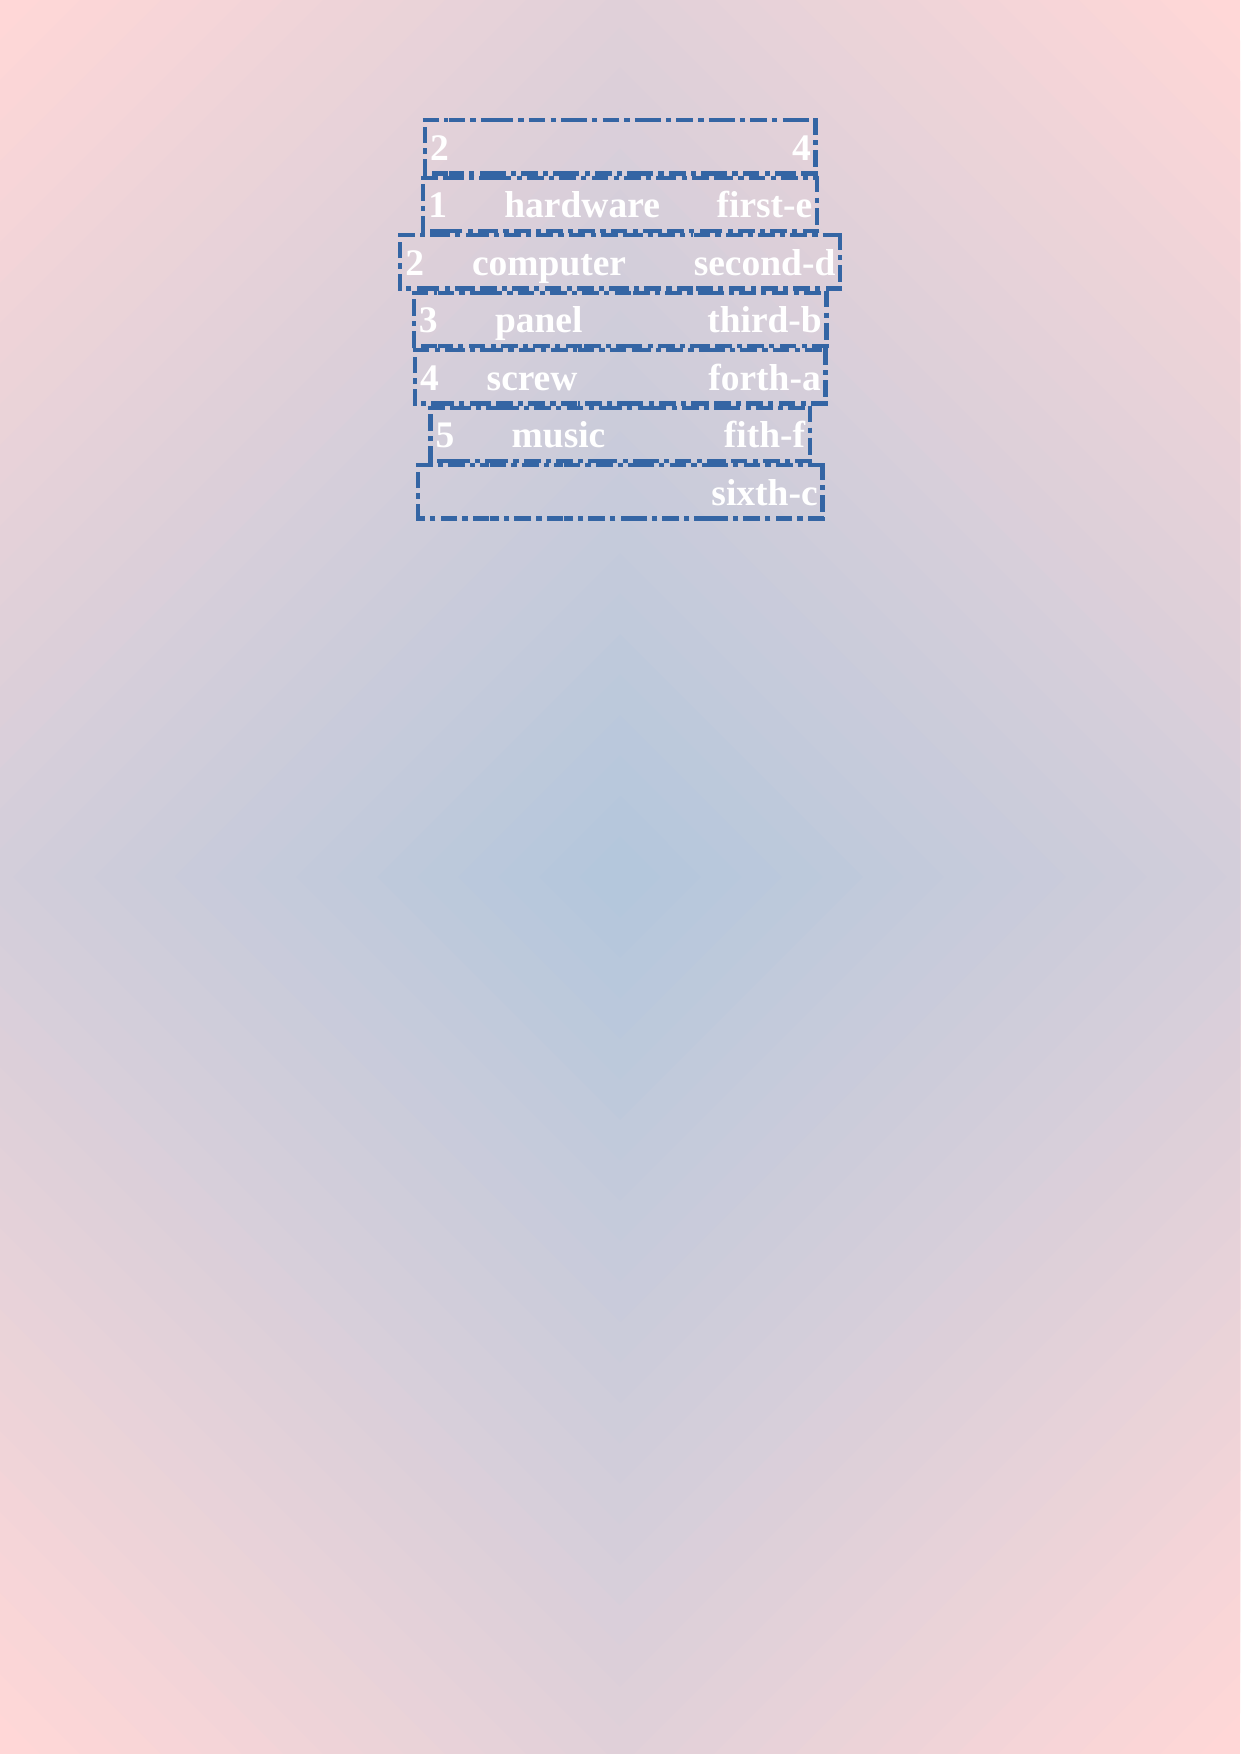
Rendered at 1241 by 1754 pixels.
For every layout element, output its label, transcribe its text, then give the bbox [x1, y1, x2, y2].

text 2 4 [118, 118, 1122, 176]
text sixth-c [118, 463, 1122, 521]
text 2 computer second-d [118, 233, 1122, 291]
text 4 screw forth-a [118, 348, 1122, 406]
text 5 music fith-f [118, 406, 1122, 463]
text 1 hardware first-e [118, 176, 1122, 233]
text 3 panel third-b [118, 291, 1122, 348]
